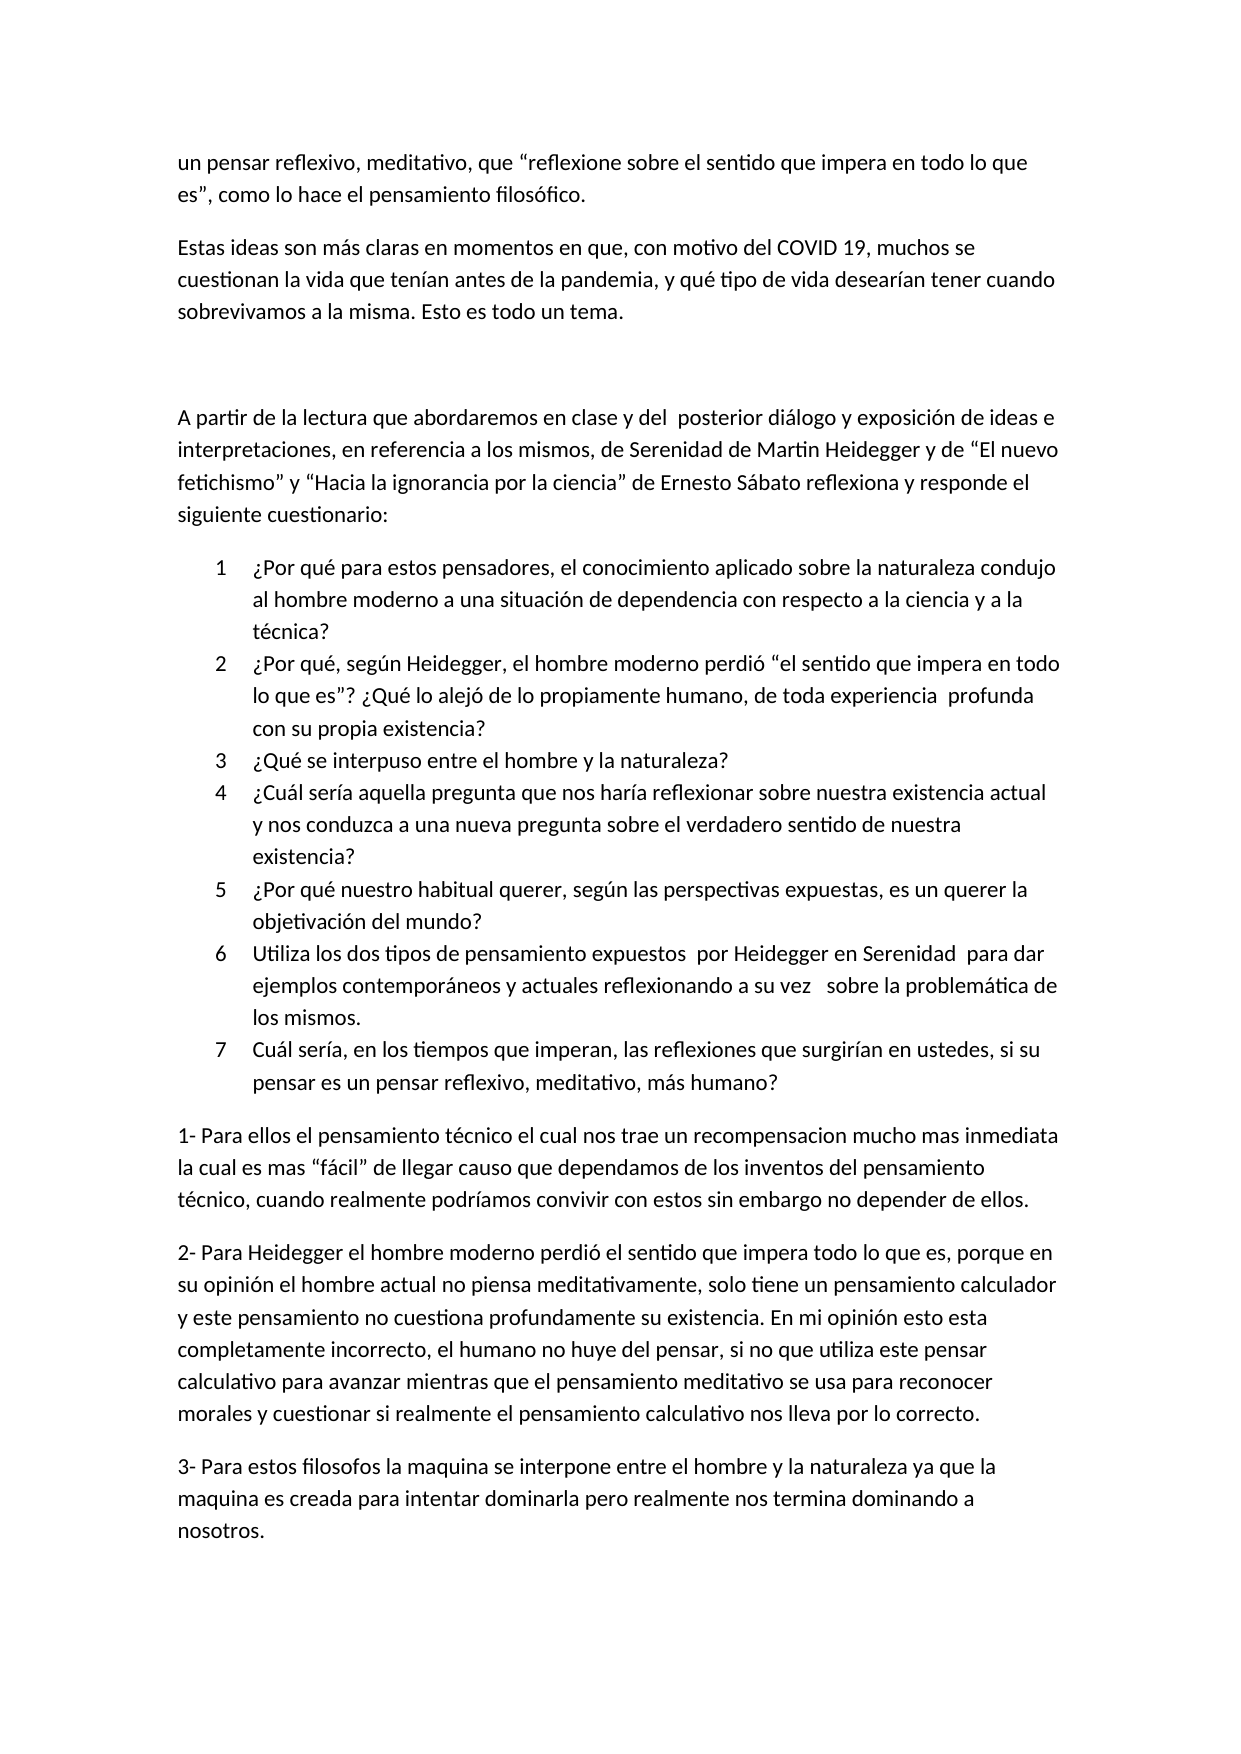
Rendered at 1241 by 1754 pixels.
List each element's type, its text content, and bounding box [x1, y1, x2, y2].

list ¿Cuál sería aquella pregunta que nos haría reflexionar sobre nuestra existencia actual y nos conduzca a una nueva pregunta sobre el verdadero sentido de nuestra existencia? [215, 778, 1063, 871]
text un pensar reflexivo, meditativo, que “reflexione sobre el sentido que impera en todo lo que es”, como lo hace el pensamiento filosófico. [177, 148, 1063, 208]
list ¿Por qué para estos pensadores, el conocimiento aplicado sobre la naturaleza condujo al hombre moderno a una situación de dependencia con respecto a la ciencia y a la técnica? [215, 553, 1063, 645]
text A partir de la lectura que abordaremos en clase y del posterior diálogo y exposición de ideas e interpretaciones, en referencia a los mismos, de Serenidad de Martin Heidegger y de “El nuevo fetichismo” y “Hacia la ignorancia por la ciencia” de Ernesto Sábato reflexiona y responde el siguiente cuestionario: [177, 403, 1063, 528]
text 2- Para Heidegger el hombre moderno perdió el sentido que impera todo lo que es, porque en su opinión el hombre actual no piensa meditativamente, solo tiene un pensamiento calculador y este pensamiento no cuestiona profundamente su existencia. En mi opinión esto esta completamente incorrecto, el humano no huye del pensar, si no que utiliza este pensar calculativo para avanzar mientras que el pensamiento meditativo se usa para reconocer morales y cuestionar si realmente el pensamiento calculativo nos lleva por lo correcto. [177, 1238, 1063, 1427]
list ¿Por qué, según Heidegger, el hombre moderno perdió “el sentido que impera en todo lo que es”? ¿Qué lo alejó de lo propiamente humano, de toda experiencia profunda con su propia existencia? [215, 649, 1063, 742]
text Estas ideas son más claras en momentos en que, con motivo del COVID 19, muchos se cuestionan la vida que tenían antes de la pandemia, y qué tipo de vida desearían tener cuando sobrevivamos a la misma. Esto es todo un tema. [177, 233, 1063, 325]
text 3- Para estos filosofos la maquina se interpone entre el hombre y la naturaleza ya que la maquina es creada para intentar dominarla pero realmente nos termina dominando a nosotros. [177, 1452, 1063, 1544]
list ¿Qué se interpuso entre el hombre y la naturaleza? [215, 746, 1063, 774]
text 1- Para ellos el pensamiento técnico el cual nos trae un recompensacion mucho mas inmediata la cual es mas “fácil” de llegar causo que dependamos de los inventos del pensamiento técnico, cuando realmente podríamos convivir con estos sin embargo no depender de ellos. [177, 1121, 1063, 1213]
list ¿Por qué nuestro habitual querer, según las perspectivas expuestas, es un querer la objetivación del mundo? [215, 875, 1063, 935]
list Utiliza los dos tipos de pensamiento expuestos por Heidegger en Serenidad para dar ejemplos contemporáneos y actuales reflexionando a su vez sobre la problemática de los mismos. [215, 939, 1063, 1031]
list Cuál sería, en los tiempos que imperan, las reflexiones que surgirían en ustedes, si su pensar es un pensar reflexivo, meditativo, más humano? [215, 1036, 1063, 1096]
